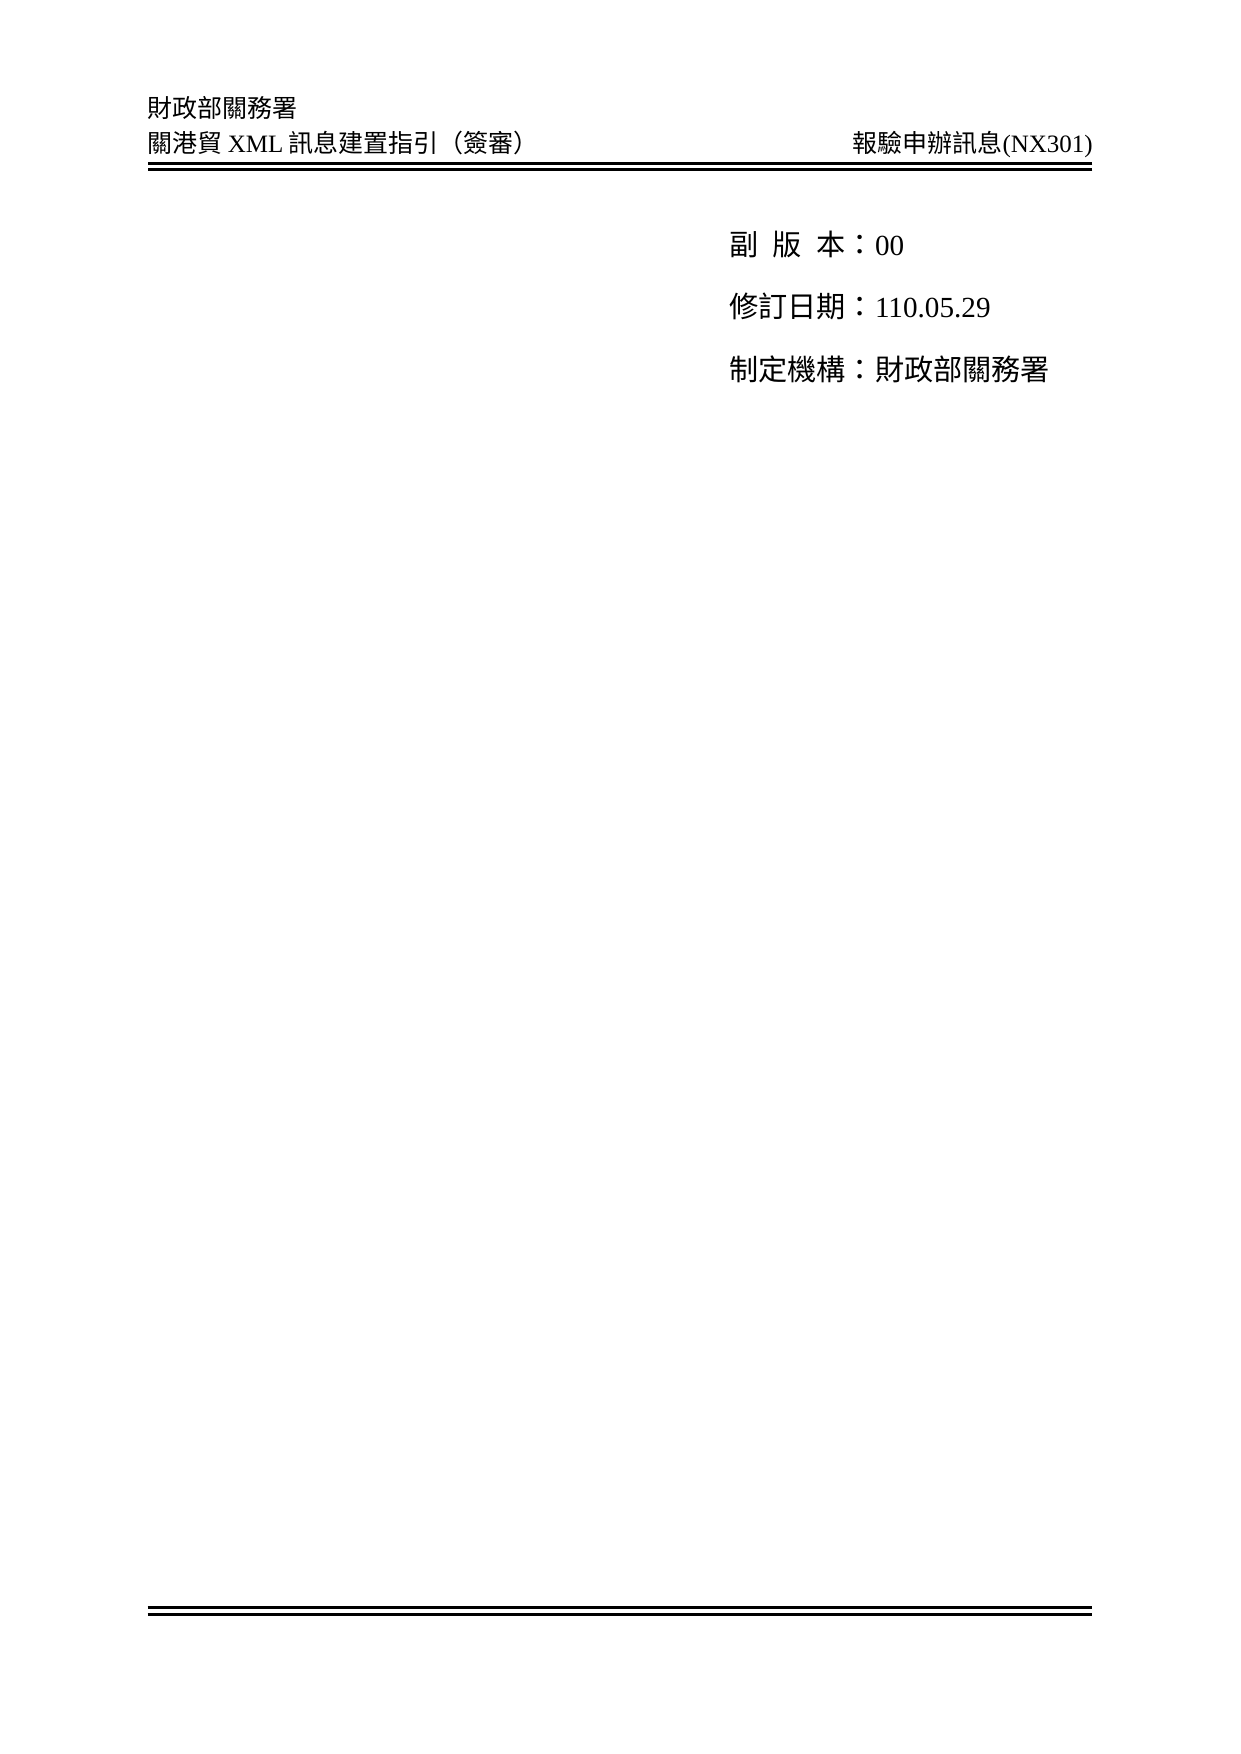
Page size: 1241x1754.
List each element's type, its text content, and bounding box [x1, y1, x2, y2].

text 制定機構：財政部關務署 [729, 326, 1092, 388]
text 修訂日期：110.05.29 [729, 263, 1092, 326]
text 副 版 本：00 [729, 201, 1092, 263]
